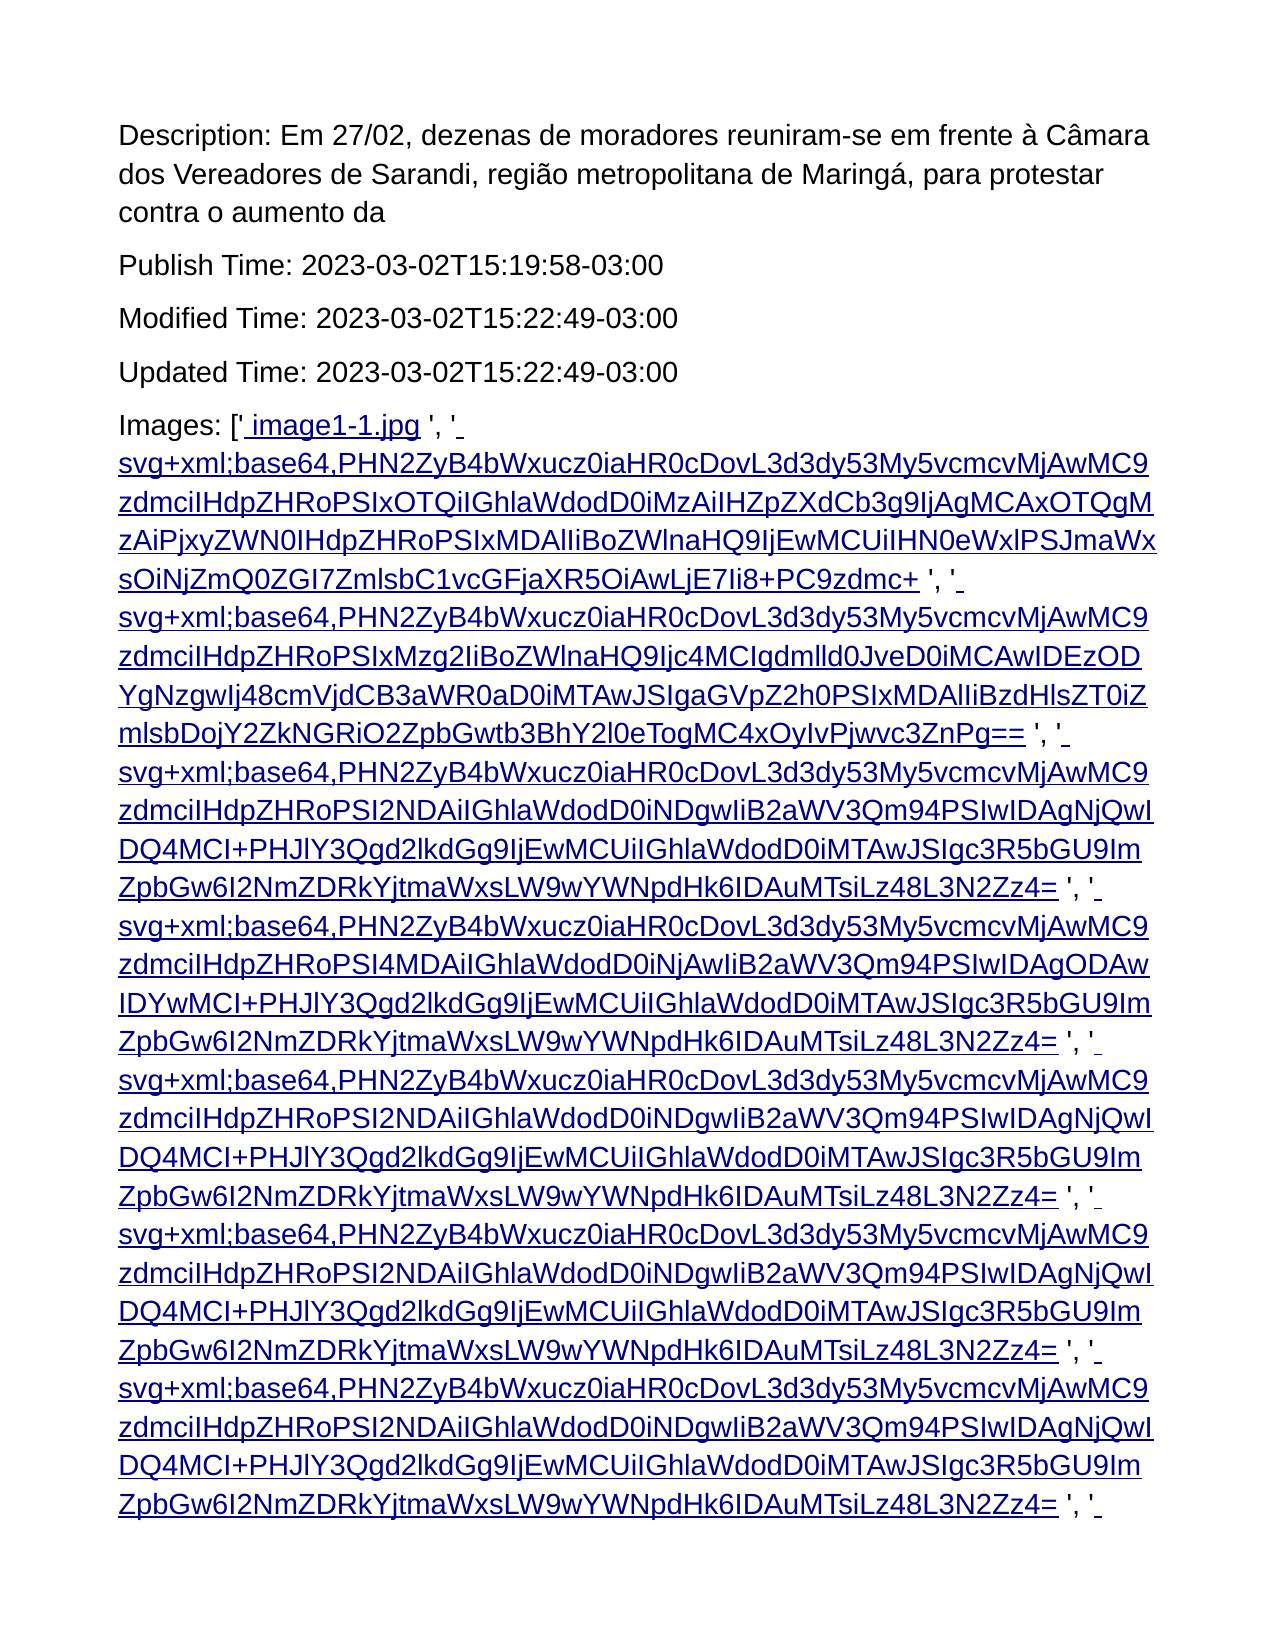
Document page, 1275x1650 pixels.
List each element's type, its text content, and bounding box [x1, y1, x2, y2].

text Updated Time: 2023-03-02T15:22:49-03:00 [118, 354, 1157, 388]
text Publish Time: 2023-03-02T15:19:58-03:00 [118, 248, 1157, 282]
text Description: Em 27/02, dezenas de moradores reuniram-se em frente à Câmara dos Vereadores de Sarandi, região metropolitana de Maringá, para protestar contra o aumento da [118, 118, 1157, 229]
text Modified Time: 2023-03-02T15:22:49-03:00 [118, 301, 1157, 335]
text sOiNjZmQ0ZGI7ZmlsbC1vcGFjaXR5OiAwLjE7Ii8+PC9zdmc+ ', ' svg+xml;base64,PHN2ZyB4bWxucz0iaHR0cDovL3d3dy53My5vcmcvMjAwMC9zdmciIHdpZHRoPSIxMzg2IiBoZWlnaHQ9Ijc4MCIgdmlld0JveD0iMCAwIDEzODYgNzgwIj48cmVjdCB3aWR0aD0iMTAwJSIgaGVpZ2h0PSIxMDAlIiBzdHlsZT0iZmlsbDojY2ZkNGRiO2ZpbGwtb3BhY2l0eTogMC4xOyIvPjwvc3ZnPg== ', ' svg+xml;base64,PHN2ZyB4bWxucz0iaHR0cDovL3d3dy53My5vcmcvMjAwMC9zdmciIHdpZHRoPSI2NDAiIGhlaWdodD0iNDgwIiB2aWV3Qm94PSIwIDAgNjQwIDQ4MCI+PHJlY3Qgd2lkdGg9IjEwMCUiIGhlaWdodD0iMTAwJSIgc3R5bGU9ImZpbGw6I2NmZDRkYjtmaWxsLW9wYWNpdHk6IDAuMTsiLz48L3N2Zz4= ', ' svg+xml;base64,PHN2ZyB4bWxucz0iaHR0cDovL3d3dy53My5vcmcvMjAwMC9zdmciIHdpZHRoPSI4MDAiIGhlaWdodD0iNjAwIiB2aWV3Qm94PSIwIDAgODAwIDYwMCI+PHJlY3Qgd2lkdGg9IjEwMCUiIGhlaWdodD0iMTAwJSIgc3R5bGU9ImZpbGw6I2NmZDRkYjtmaWxsLW9wYWNpdHk6IDAuMTsiLz48L3N2Zz4= ', ' svg+xml;base64,PHN2ZyB4bWxucz0iaHR0cDovL3d3dy53My5vcmcvMjAwMC9zdmciIHdpZHRoPSI2NDAiIGhlaWdodD0iNDgwIiB2aWV3Qm94PSIwIDAgNjQwIDQ4MCI+PHJlY3Qgd2lkdGg9IjEwMCUiIGhlaWdodD0iMTAwJSIgc3R5bGU9ImZpbGw6I2NmZDRkYjtmaWxsLW9wYWNpdHk6IDAuMTsiLz48L3N2Zz4= ', ' svg+xml;base64,PHN2ZyB4bWxucz0iaHR0cDovL3d3dy53My5vcmcvMjAwMC9zdmciIHdpZHRoPSI2NDAiIGhlaWdodD0iNDgwIiB2aWV3Qm94PSIwIDAgNjQwIDQ4MCI+PHJlY3Qgd2lkdGg9IjEwMCUiIGhlaWdodD0iMTAwJSIgc3R5bGU9ImZpbGw6I2NmZDRkYjtmaWxsLW9wYWNpdHk6IDAuMTsiLz48L3N2Zz4= ', ' svg+xml;base64,PHN2ZyB4bWxucz0iaHR0cDovL3d3dy53My5vcmcvMjAwMC9zdmciIHdpZHRoPSI2NDAiIGhlaWdodD0iNDgwIiB2aWV3Qm94PSIwIDAgNjQwIDQ4MCI+PHJlY3Qgd2lkdGg9IjEwMCUiIGhlaWdodD0iMTAwJSIgc3R5bGU9ImZpbGw6I2NmZDRkYjtmaWxsLW9wYWNpdHk6IDAuMTsiLz48L3N2Zz4= ', ' [118, 554, 1157, 1520]
text Images: [' image1-1.jpg ', ' svg+xml;base64,PHN2ZyB4bWxucz0iaHR0cDovL3d3dy53My5vcmcvMjAwMC9zdmciIHdpZHRoPSIxOTQiIGhlaWdodD0iMzAiIHZpZXdCb3g9IjAgMCAxOTQgMzAiPjxyZWN0IHdpZHRoPSIxMDAlIiBoZWlnaHQ9IjEwMCUiIHN0eWxlPSJmaWx [118, 408, 1157, 553]
